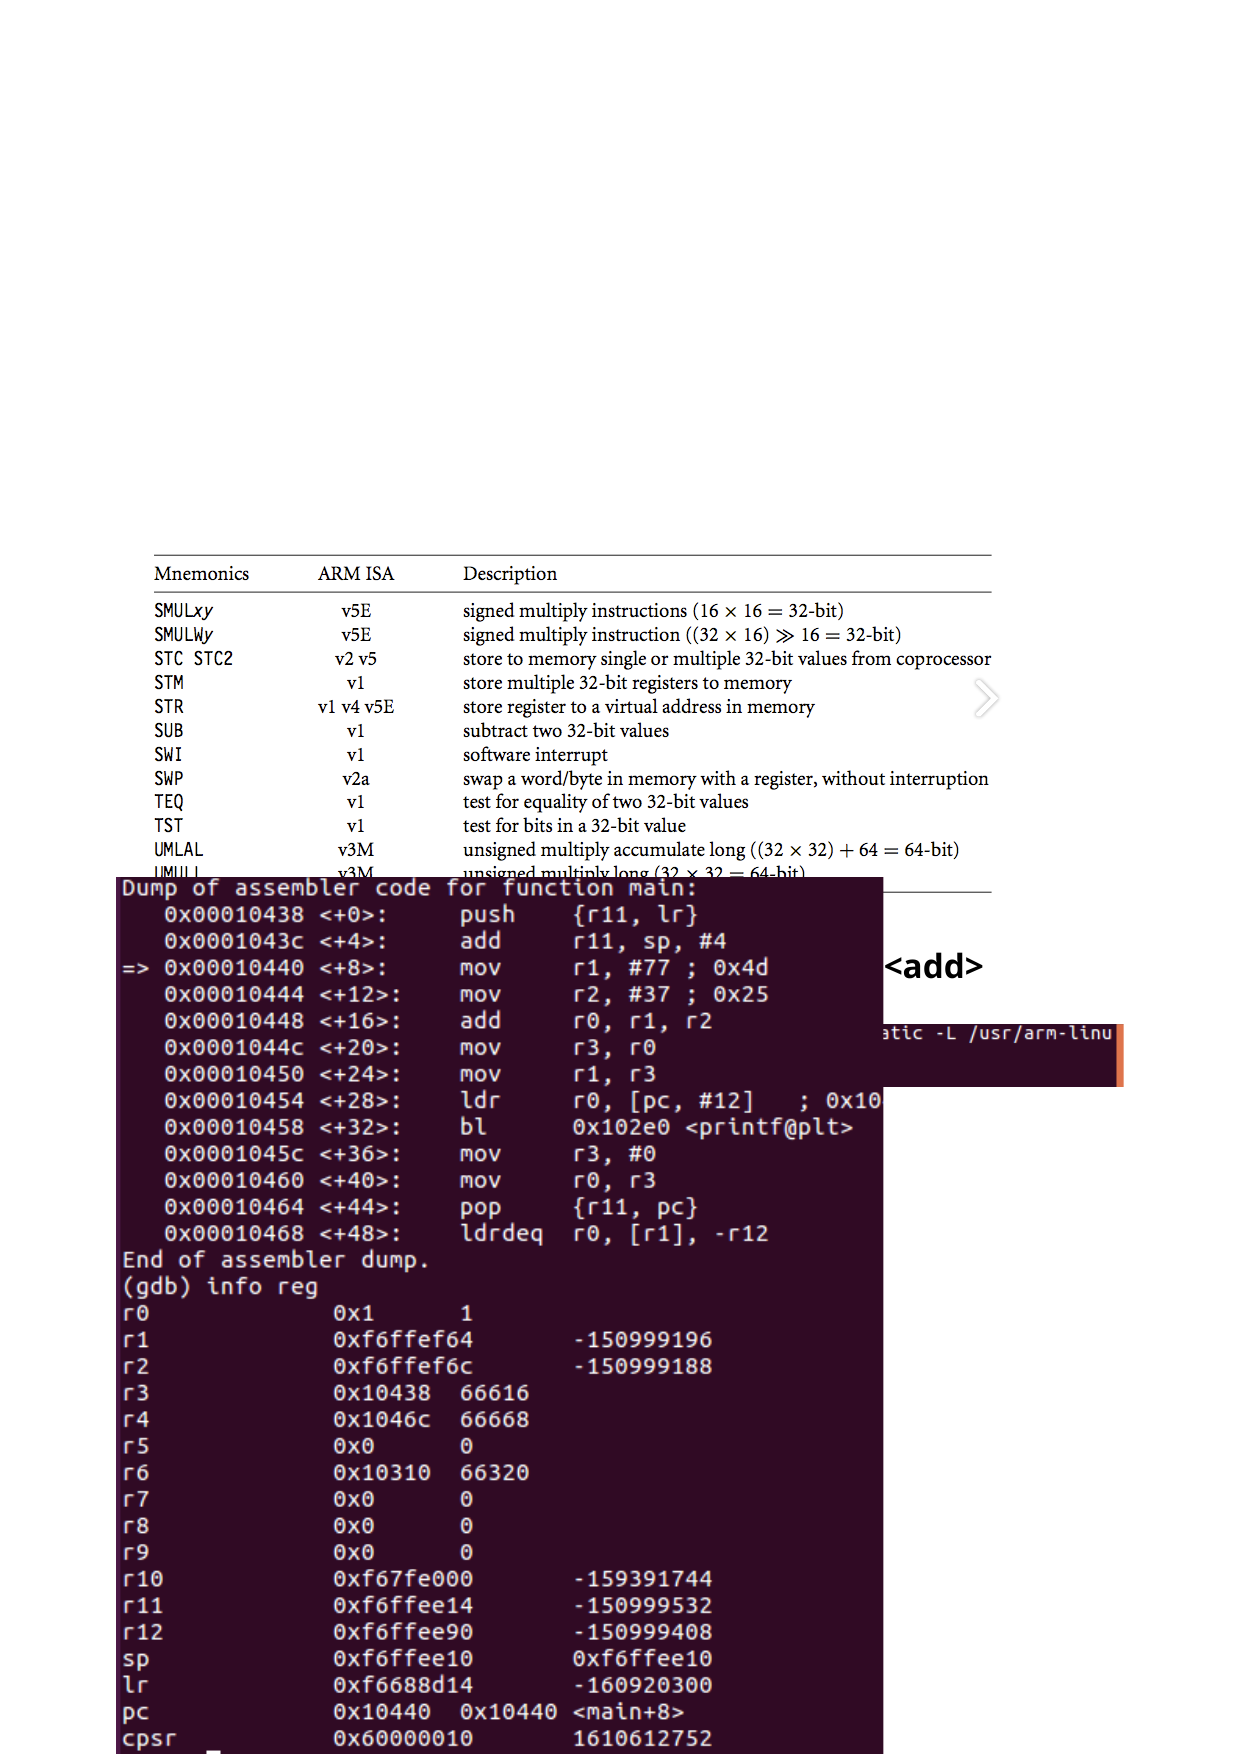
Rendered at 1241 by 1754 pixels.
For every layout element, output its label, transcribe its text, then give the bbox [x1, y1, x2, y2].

text <add> [884, 943, 1122, 988]
picture [116, 544, 1124, 1754]
